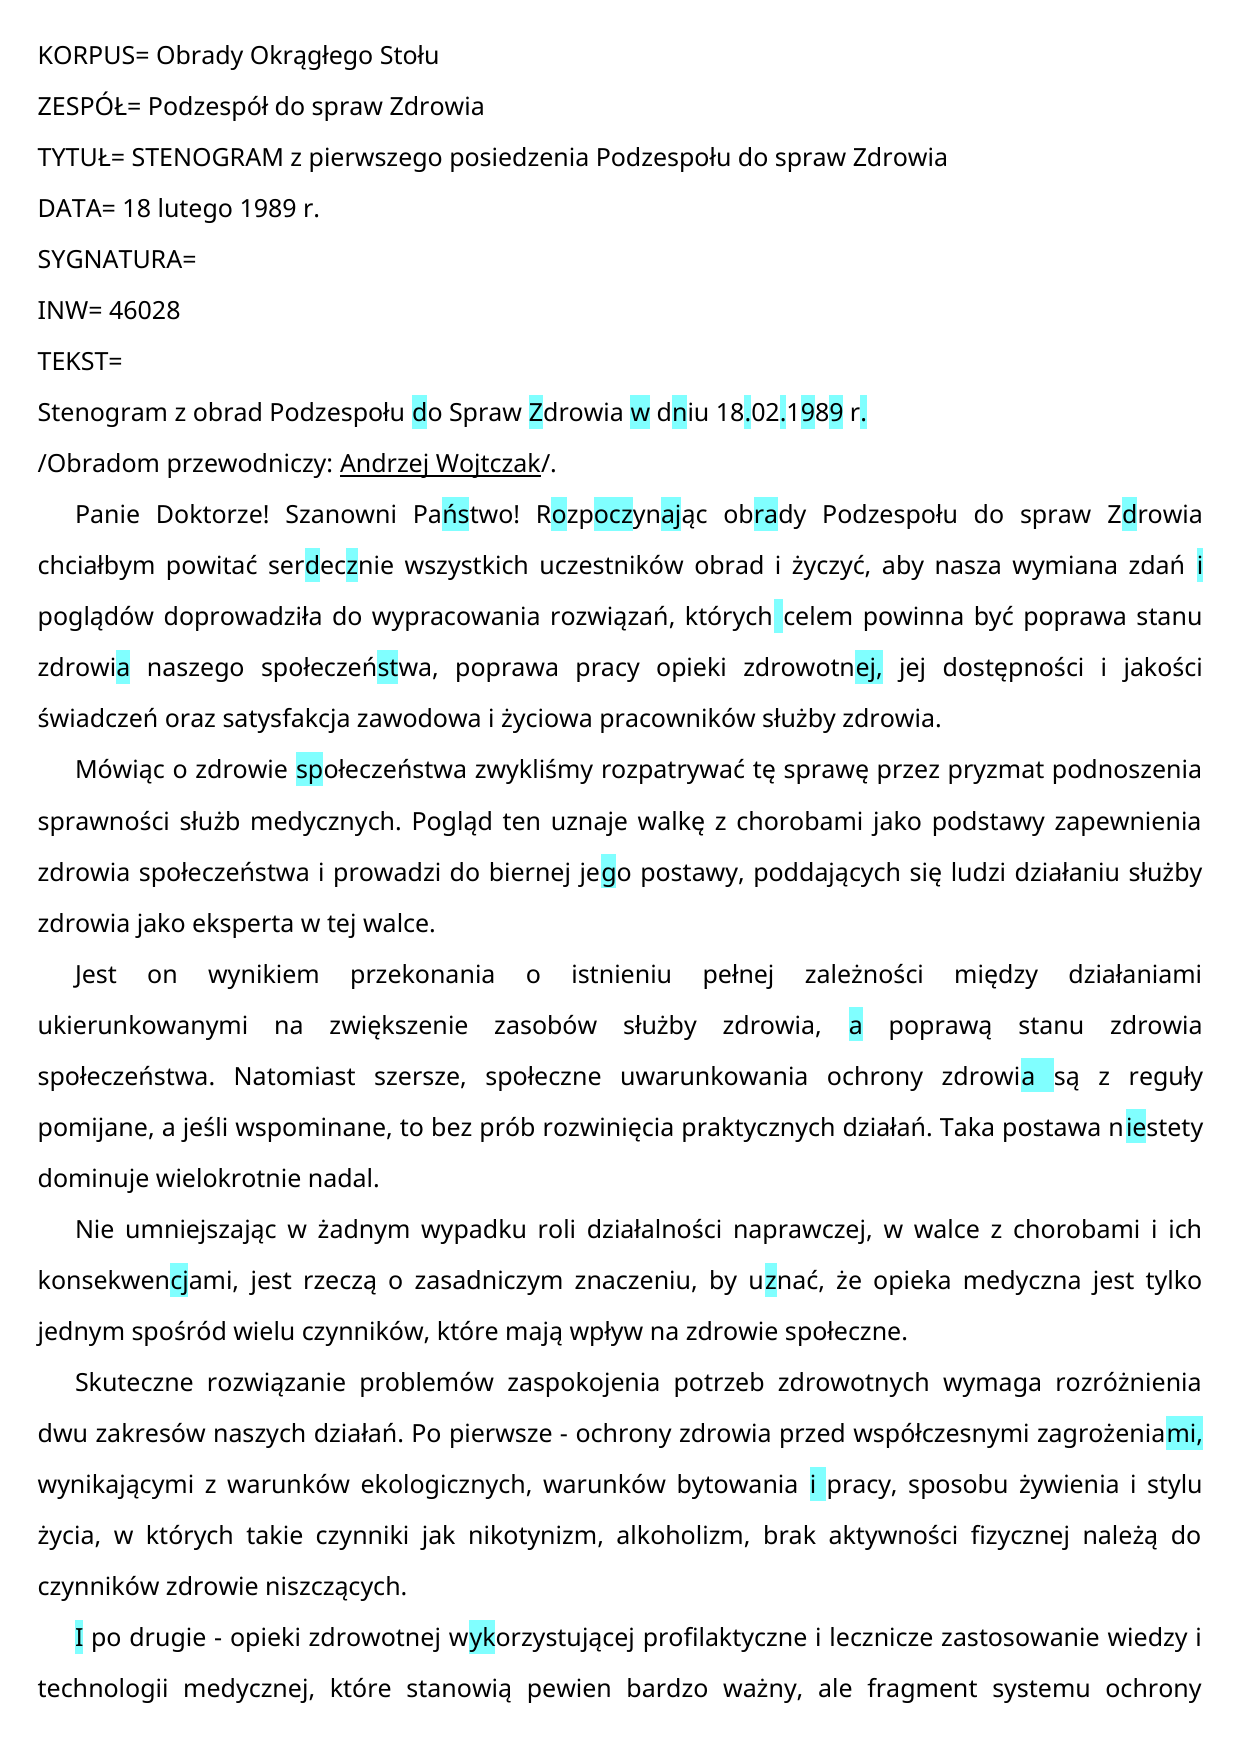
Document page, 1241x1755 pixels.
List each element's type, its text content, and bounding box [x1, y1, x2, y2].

text KORPUS= Obrady Okrągłego Stołu [37, 37, 1203, 72]
text Stenogram z obrad Podzespołu do Spraw Zdrowia w dniu 18.02.1989 r. [37, 395, 1203, 429]
text Skuteczne rozwiązanie problemów zaspokojenia potrzeb zdrowotnych wymaga rozróżnienia dwu zakresów naszych działań. Po pierwsze - ochrony zdrowia przed współczesnymi zagrożeniami, wynikającymi z warunków ekologicznych, warunków bytowania i pracy, sposobu żywienia i stylu życia, w których takie czynniki jak nikotynizm, alkoholizm, brak aktywności fizycznej należą do czynników zdrowie niszczących. [37, 1364, 1203, 1603]
text Panie Doktorze! Szanowni Państwo! Rozpoczynając obrady Podzespołu do spraw Zdrowia chciałbym powitać serdecznie wszystkich uczestników obrad i życzyć, aby nasza wymiana zdań i poglądów doprowadziła do wypracowania rozwiązań, których celem powinna być poprawa stanu zdrowia naszego społeczeństwa, poprawa pracy opieki zdrowotnej, jej dostępności i jakości świadczeń oraz satysfakcja zawodowa i życiowa pracowników służby zdrowia. [37, 497, 1203, 735]
text Mówiąc o zdrowie społeczeństwa zwykliśmy rozpatrywać tę sprawę przez pryzmat podnoszenia sprawności służb medycznych. Pogląd ten uznaje walkę z chorobami jako podstawy zapewnienia zdrowia społeczeństwa i prowadzi do biernej jego postawy, poddających się ludzi działaniu służby zdrowia jako eksperta w tej walce. [37, 752, 1203, 939]
text DATA= 18 lutego 1989 r. [37, 191, 1203, 225]
text INW= 46028 [37, 293, 1203, 327]
text Jest on wynikiem przekonania o istnieniu pełnej zależności między działaniami ukierunkowanymi na zwiększenie zasobów służby zdrowia, a poprawą stanu zdrowia społeczeństwa. Natomiast szersze, społeczne uwarunkowania ochrony zdrowia są z reguły pomijane, a jeśli wspominane, to bez prób rozwinięcia praktycznych działań. Taka postawa niestety dominuje wielokrotnie nadal. [37, 956, 1203, 1194]
text /Obradom przewodniczy: Andrzej Wojtczak/. [37, 446, 1203, 480]
text SYGNATURA= [37, 242, 1203, 276]
text TEKST= [37, 344, 1203, 378]
text I po drugie - opieki zdrowotnej wykorzystującej profilaktyczne i lecznicze zastosowanie wiedzy i technologii medycznej, które stanowią pewien bardzo ważny, ale fragment systemu ochrony [37, 1620, 1203, 1705]
text Nie umniejszając w żadnym wypadku roli działalności naprawczej, w walce z chorobami i ich konsekwencjami, jest rzeczą o zasadniczym znaczeniu, by uznać, że opieka medyczna jest tylko jednym spośród wielu czynników, które mają wpływ na zdrowie społeczne. [37, 1211, 1203, 1348]
text TYTUŁ= STENOGRAM z pierwszego posiedzenia Podzespołu do spraw Zdrowia [37, 139, 1203, 174]
text ZESPÓŁ= Podzespół do spraw Zdrowia [37, 88, 1203, 123]
